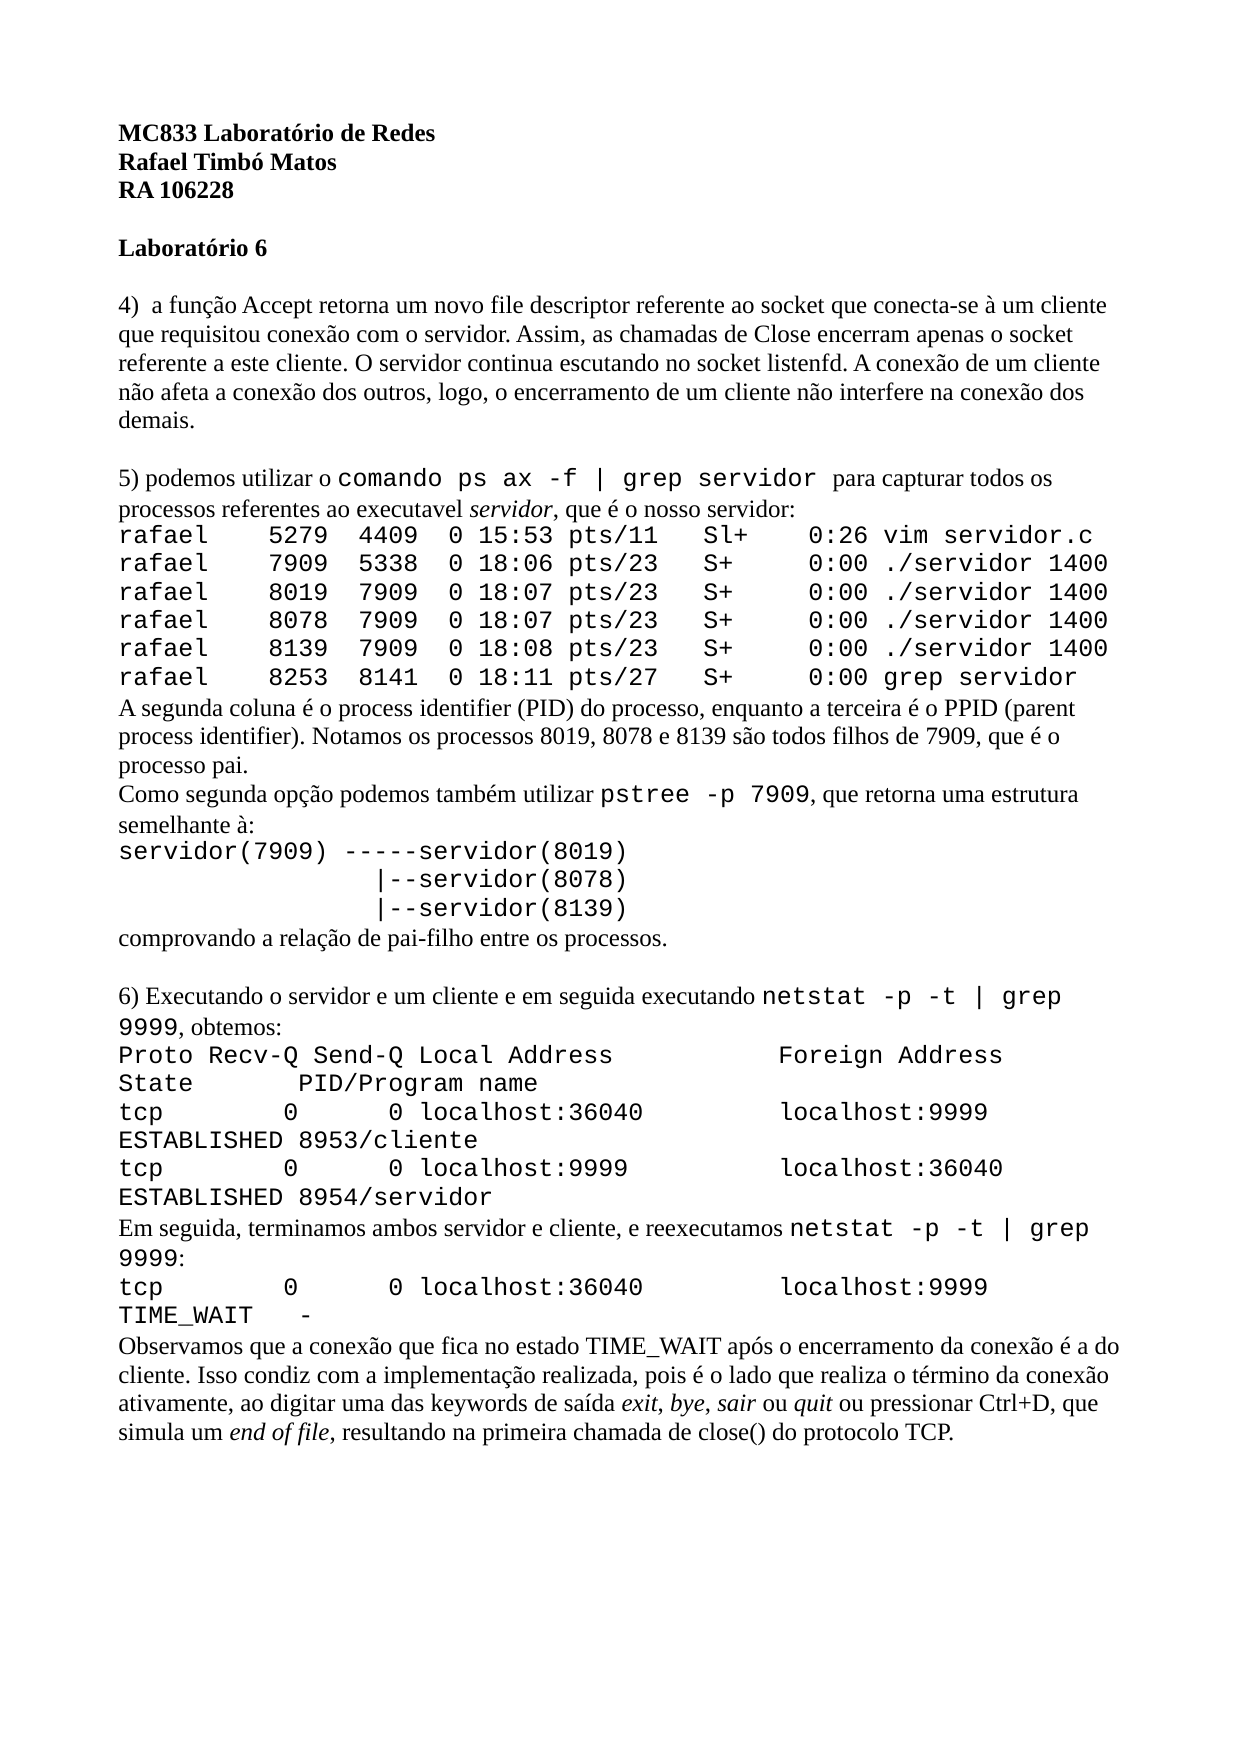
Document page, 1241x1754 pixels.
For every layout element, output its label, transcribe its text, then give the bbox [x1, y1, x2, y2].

text rafael 8078 7909 0 18:07 pts/23 S+ 0:00 ./servidor 1400 [118, 608, 1122, 636]
text rafael 5279 4409 0 15:53 pts/11 Sl+ 0:26 vim servidor.c [118, 523, 1122, 551]
text rafael 8253 8141 0 18:11 pts/27 S+ 0:00 grep servidor [118, 664, 1122, 693]
text Como segunda opção podemos também utilizar pstree -p 7909, que retorna uma estrutura semelhante à: [118, 779, 1122, 838]
text rafael 7909 5338 0 18:06 pts/23 S+ 0:00 ./servidor 1400 [118, 551, 1122, 579]
text Rafael Timbó Matos [118, 147, 1122, 176]
text 4) a função Accept retorna um novo file descriptor referente ao socket que conecta-se à um cliente que requisitou conexão com o servidor. Assim, as chamadas de Close encerram apenas o socket referente a este cliente. O servidor continua escutando no socket listenfd. A conexão de um cliente não afeta a conexão dos outros, logo, o encerramento de um cliente não interfere na conexão dos demais. [118, 291, 1122, 434]
text RA 106228 [118, 176, 1122, 204]
text Proto Recv-Q Send-Q Local Address Foreign Address State PID/Program name [118, 1043, 1122, 1099]
text rafael 8139 7909 0 18:08 pts/23 S+ 0:00 ./servidor 1400 [118, 636, 1122, 664]
text 5) podemos utilizar o comando ps ax -f | grep servidor para capturar todos os processos referentes ao executavel servidor, que é o nosso servidor: [118, 463, 1122, 523]
text comprovando a relação de pai-filho entre os processos. [118, 923, 1122, 952]
text servidor(7909) -----servidor(8019) [118, 838, 1122, 867]
text tcp 0 0 localhost:36040 localhost:9999 ESTABLISHED 8953/cliente [118, 1099, 1122, 1156]
text |--servidor(8078) [118, 867, 1122, 895]
text |--servidor(8139) [118, 895, 1122, 923]
text A segunda coluna é o process identifier (PID) do processo, enquanto a terceira é o PPID (parent process identifier). Notamos os processos 8019, 8078 e 8139 são todos filhos de 7909, que é o processo pai. [118, 693, 1122, 779]
text tcp 0 0 localhost:9999 localhost:36040 ESTABLISHED 8954/servidor [118, 1156, 1122, 1213]
text MC833 Laboratório de Redes [118, 118, 1122, 147]
text tcp 0 0 localhost:36040 localhost:9999 TIME_WAIT - [118, 1274, 1122, 1331]
text 6) Executando o servidor e um cliente e em seguida executando netstat -p -t | grep 9999, obtemos: [118, 981, 1122, 1043]
text Laboratório 6 [118, 233, 1122, 262]
text rafael 8019 7909 0 18:07 pts/23 S+ 0:00 ./servidor 1400 [118, 579, 1122, 608]
text Observamos que a conexão que fica no estado TIME_WAIT após o encerramento da conexão é a do cliente. Isso condiz com a implementação realizada, pois é o lado que realiza o término da conexão ativamente, ao digitar uma das keywords de saída exit, bye, sair ou quit ou pressionar Ctrl+D, que simula um end of file, resultando na primeira chamada de close() do protocolo TCP. [118, 1331, 1122, 1446]
text Em seguida, terminamos ambos servidor e cliente, e reexecutamos netstat -p -t | grep 9999: [118, 1213, 1122, 1274]
